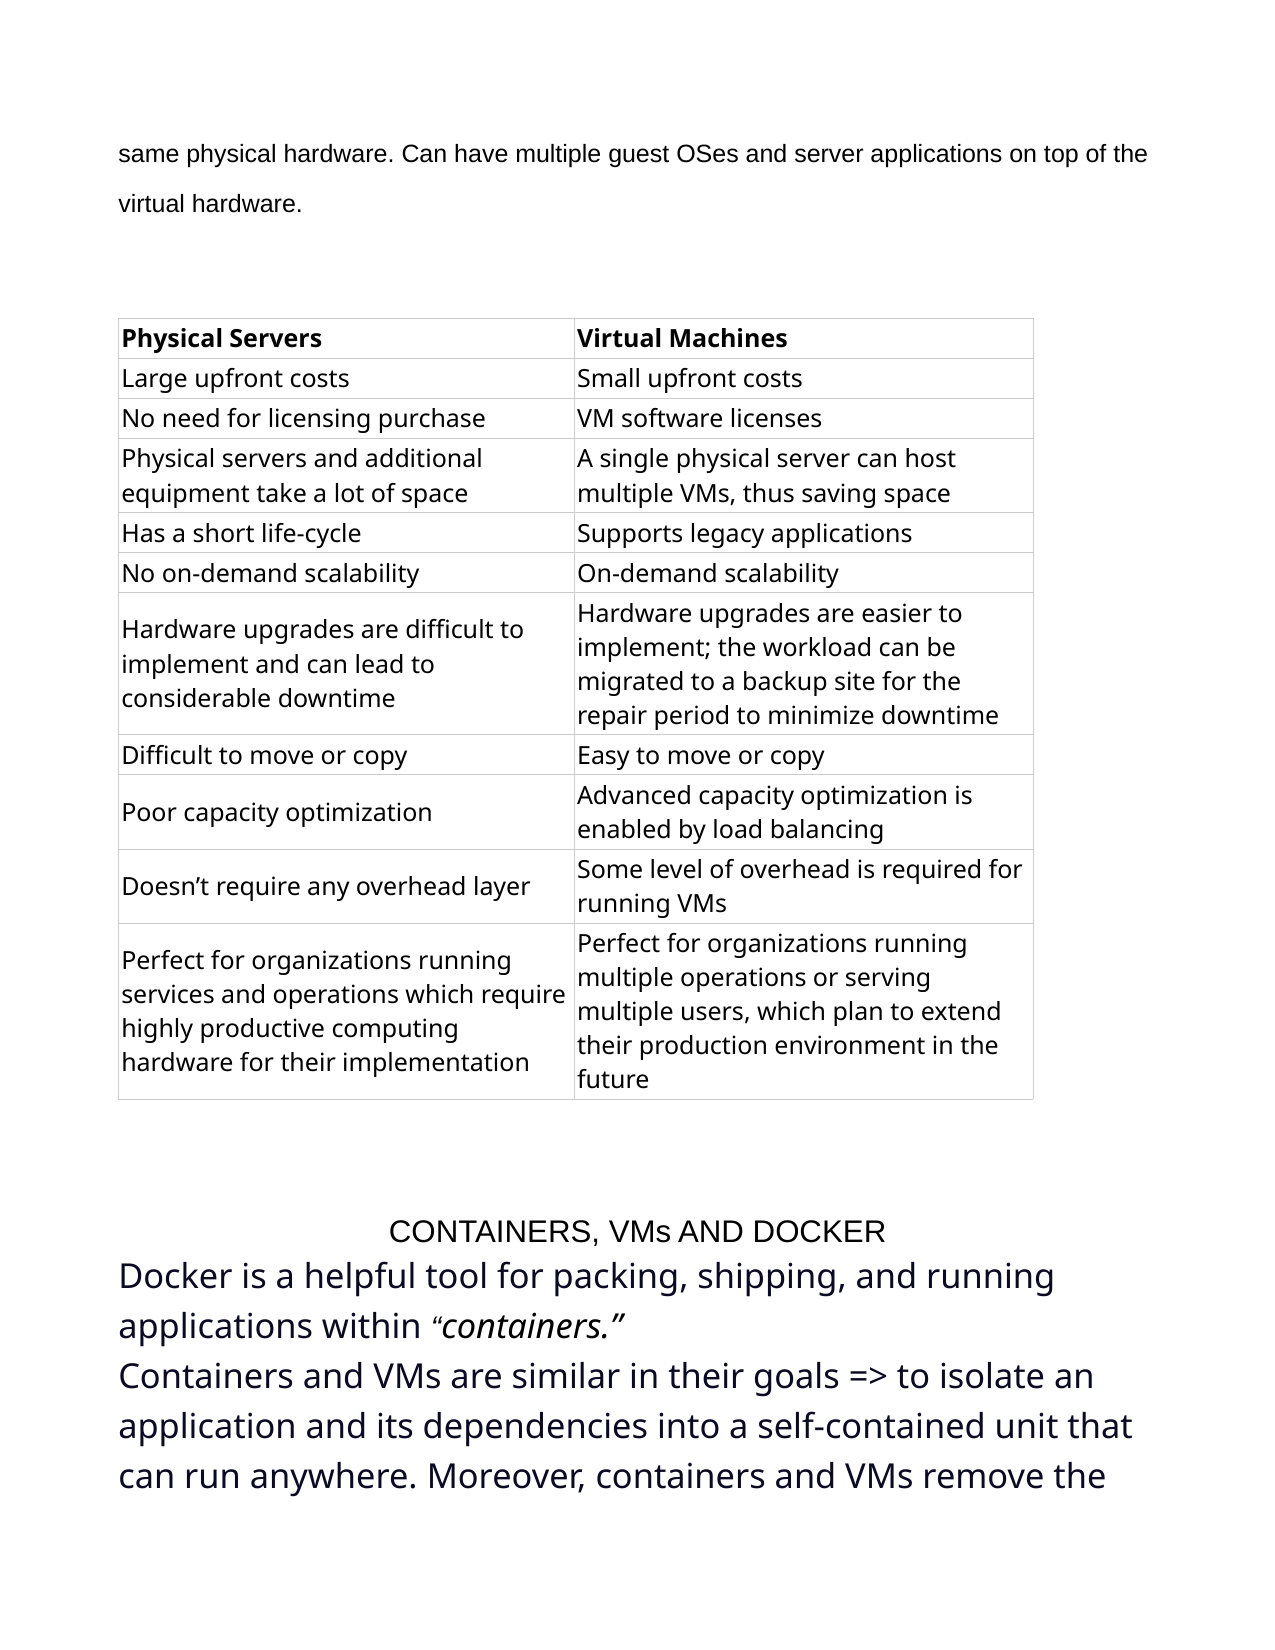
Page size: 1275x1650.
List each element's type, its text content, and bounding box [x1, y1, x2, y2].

table_cell Has a short life-cycle [119, 513, 574, 552]
table_cell Hardware upgrades are difficult to implement and can lead to considerable downtime [119, 593, 574, 734]
table_cell On-demand scalability [575, 553, 1033, 592]
table_cell Some level of overhead is required for running VMs [575, 850, 1033, 922]
table_cell Physical servers and additional equipment take a lot of space [119, 439, 574, 512]
text CONTAINERS, VMs AND DOCKER [118, 1199, 1157, 1249]
table_cell Hardware upgrades are easier to implement; the workload can be migrated to a backup site for the repair period to minimize downtime [575, 593, 1033, 734]
table_cell Perfect for organizations running services and operations which require highly productive computing hardware for their implementation [119, 924, 574, 1099]
table_cell Small upfront costs [575, 359, 1033, 398]
table_cell Large upfront costs [119, 359, 574, 398]
table_cell VM software licenses [575, 399, 1033, 438]
table_cell Advanced capacity optimization is enabled by load balancing [575, 775, 1033, 848]
table_cell Difficult to move or copy [119, 735, 574, 774]
table_cell Easy to move or copy [575, 735, 1033, 774]
table_header Physical Servers [119, 319, 574, 358]
text same physical hardware. Can have multiple guest OSes and server applications on top of the virtual hardware. [118, 118, 1157, 218]
table_cell No need for licensing purchase [119, 399, 574, 438]
table_cell Poor capacity optimization [119, 775, 574, 848]
table_cell Doesn’t require any overhead layer [119, 850, 574, 922]
table_cell Perfect for organizations running multiple operations or serving multiple users, which plan to extend their production environment in the future [575, 924, 1033, 1099]
text Docker is a helpful tool for packing, shipping, and running applications within “containers.” [118, 1249, 1157, 1349]
table_cell Supports legacy applications [575, 513, 1033, 552]
table_cell No on-demand scalability [119, 553, 574, 592]
table_cell A single physical server can host multiple VMs, thus saving space [575, 439, 1033, 512]
table_header Virtual Machines [575, 319, 1033, 358]
text Containers and VMs are similar in their goals => to isolate an application and its dependencies into a self-contained unit that can run anywhere. Moreover, containers and VMs remove the [118, 1349, 1157, 1499]
